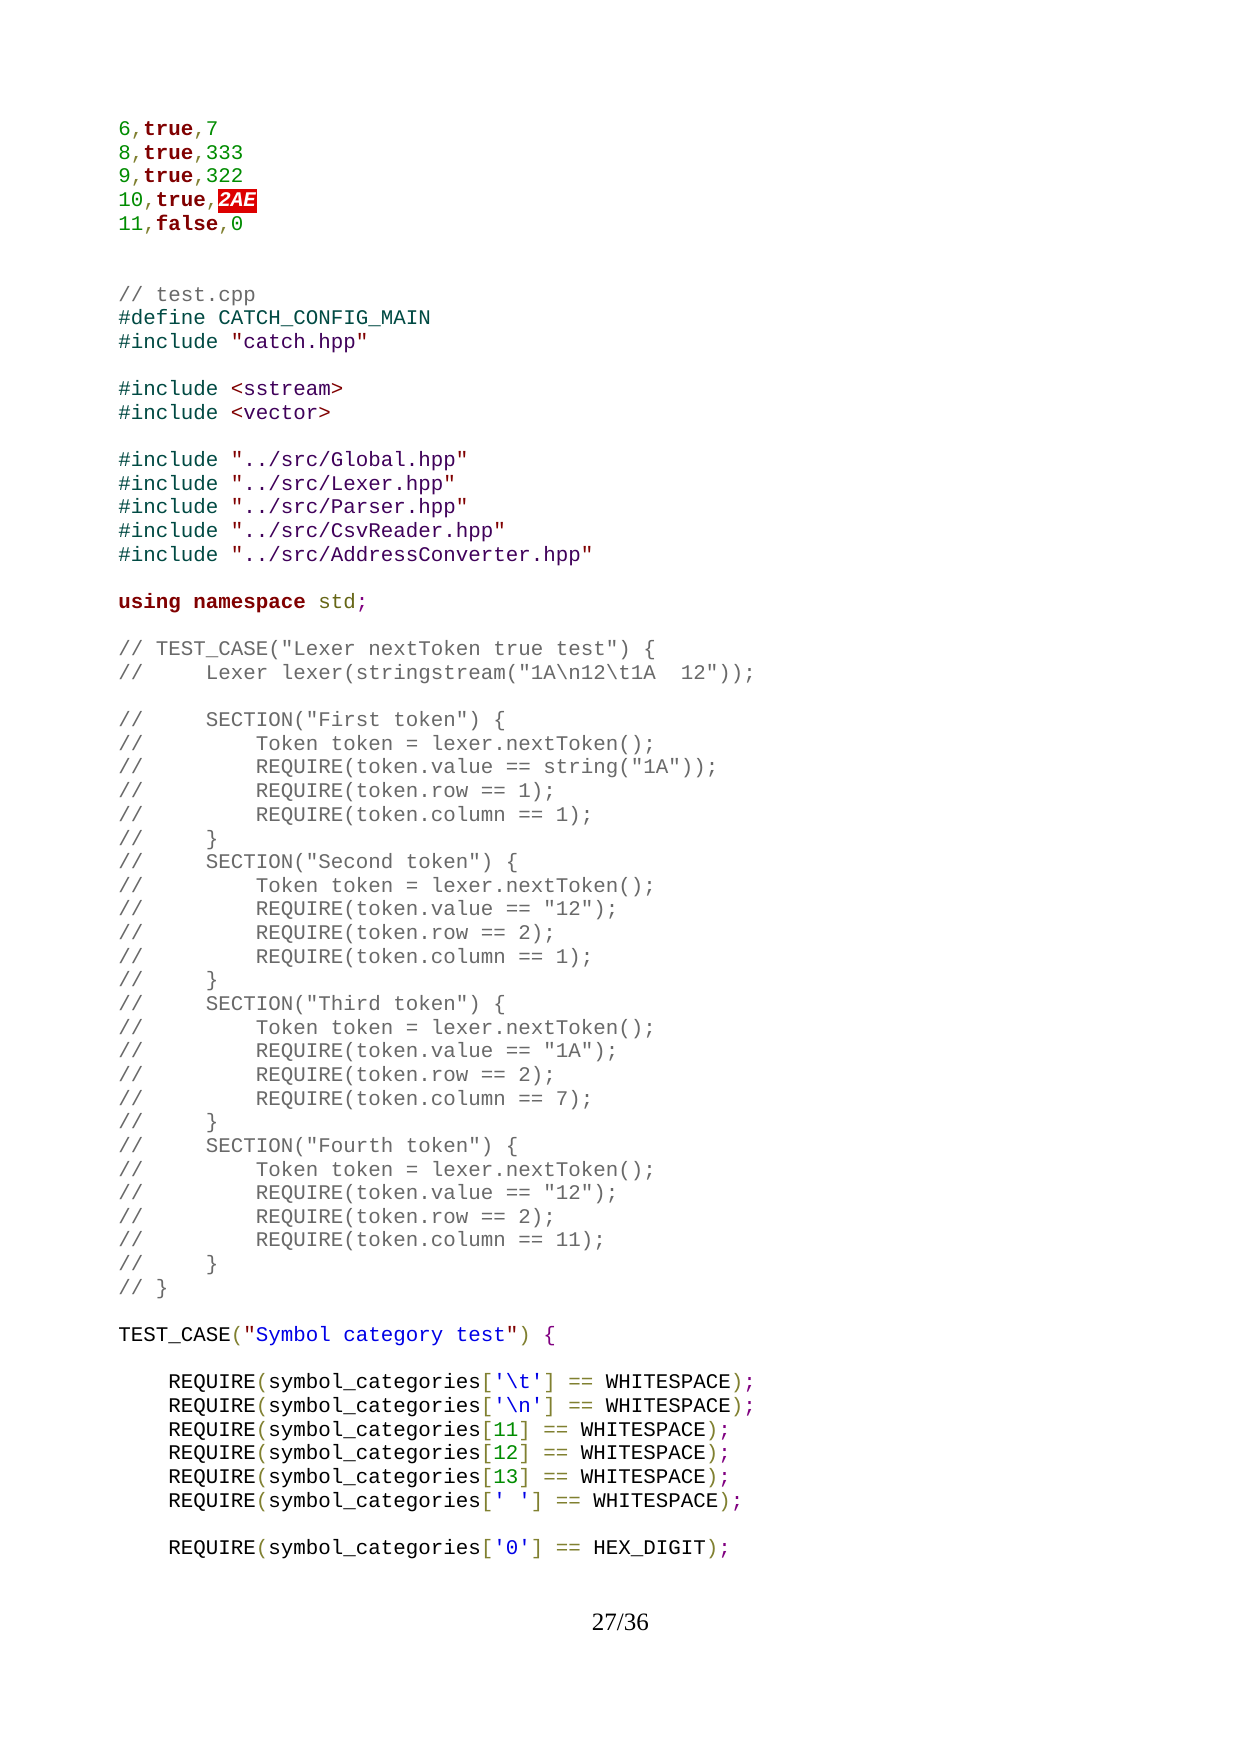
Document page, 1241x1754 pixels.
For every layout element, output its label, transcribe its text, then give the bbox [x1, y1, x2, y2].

text // REQUIRE(token.value == "12"); [118, 898, 1122, 922]
text #include "../src/Global.hpp" [118, 449, 1122, 473]
text #define CATCH_CONFIG_MAIN [118, 307, 1122, 331]
text REQUIRE(symbol_categories[12] == WHITESPACE); [118, 1442, 1122, 1466]
text // Token token = lexer.nextToken(); [118, 1158, 1122, 1182]
text #include "../src/Lexer.hpp" [118, 473, 1122, 496]
text // REQUIRE(token.value == "12"); [118, 1182, 1122, 1206]
text // Lexer lexer(stringstream("1A\n12\t1A 12")); [118, 662, 1122, 686]
text #include <sstream> [118, 378, 1122, 402]
text // SECTION("Third token") { [118, 993, 1122, 1017]
text #include "../src/Parser.hpp" [118, 496, 1122, 520]
text // TEST_CASE("Lexer nextToken true test") { [118, 638, 1122, 662]
text // REQUIRE(token.value == "1A"); [118, 1040, 1122, 1064]
text // REQUIRE(token.row == 2); [118, 1064, 1122, 1088]
text TEST_CASE("Symbol category test") { [118, 1324, 1122, 1348]
text REQUIRE(symbol_categories[13] == WHITESPACE); [118, 1466, 1122, 1489]
text REQUIRE(symbol_categories[' '] == WHITESPACE); [118, 1489, 1122, 1513]
text // Token token = lexer.nextToken(); [118, 1017, 1122, 1040]
text // SECTION("Fourth token") { [118, 1135, 1122, 1158]
text // REQUIRE(token.column == 11); [118, 1229, 1122, 1253]
text // Token token = lexer.nextToken(); [118, 733, 1122, 757]
text using namespace std; [118, 591, 1122, 615]
text // REQUIRE(token.row == 2); [118, 922, 1122, 946]
text #include <vector> [118, 402, 1122, 426]
text // } [118, 1111, 1122, 1135]
text 10,true,2AE [118, 189, 1122, 213]
text // test.cpp [118, 284, 1122, 307]
text // } [118, 969, 1122, 993]
text // REQUIRE(token.column == 7); [118, 1088, 1122, 1111]
text #include "../src/AddressConverter.hpp" [118, 544, 1122, 567]
text 8,true,333 [118, 142, 1122, 165]
text // REQUIRE(token.column == 1); [118, 946, 1122, 969]
text REQUIRE(symbol_categories['\t'] == WHITESPACE); [118, 1371, 1122, 1395]
text // REQUIRE(token.row == 2); [118, 1206, 1122, 1229]
text 11,false,0 [118, 213, 1122, 236]
text #include "../src/CsvReader.hpp" [118, 520, 1122, 544]
text // } [118, 827, 1122, 851]
text 6,true,7 [118, 118, 1122, 142]
text REQUIRE(symbol_categories['0'] == HEX_DIGIT); [118, 1537, 1122, 1561]
text // Token token = lexer.nextToken(); [118, 875, 1122, 898]
text // SECTION("Second token") { [118, 851, 1122, 875]
text 9,true,322 [118, 165, 1122, 189]
text // SECTION("First token") { [118, 709, 1122, 733]
text // REQUIRE(token.column == 1); [118, 804, 1122, 827]
text // REQUIRE(token.value == string("1A")); [118, 757, 1122, 780]
text // REQUIRE(token.row == 1); [118, 780, 1122, 804]
text #include "catch.hpp" [118, 331, 1122, 354]
text // } [118, 1253, 1122, 1277]
text REQUIRE(symbol_categories[11] == WHITESPACE); [118, 1419, 1122, 1442]
text // } [118, 1277, 1122, 1300]
text REQUIRE(symbol_categories['\n'] == WHITESPACE); [118, 1395, 1122, 1419]
